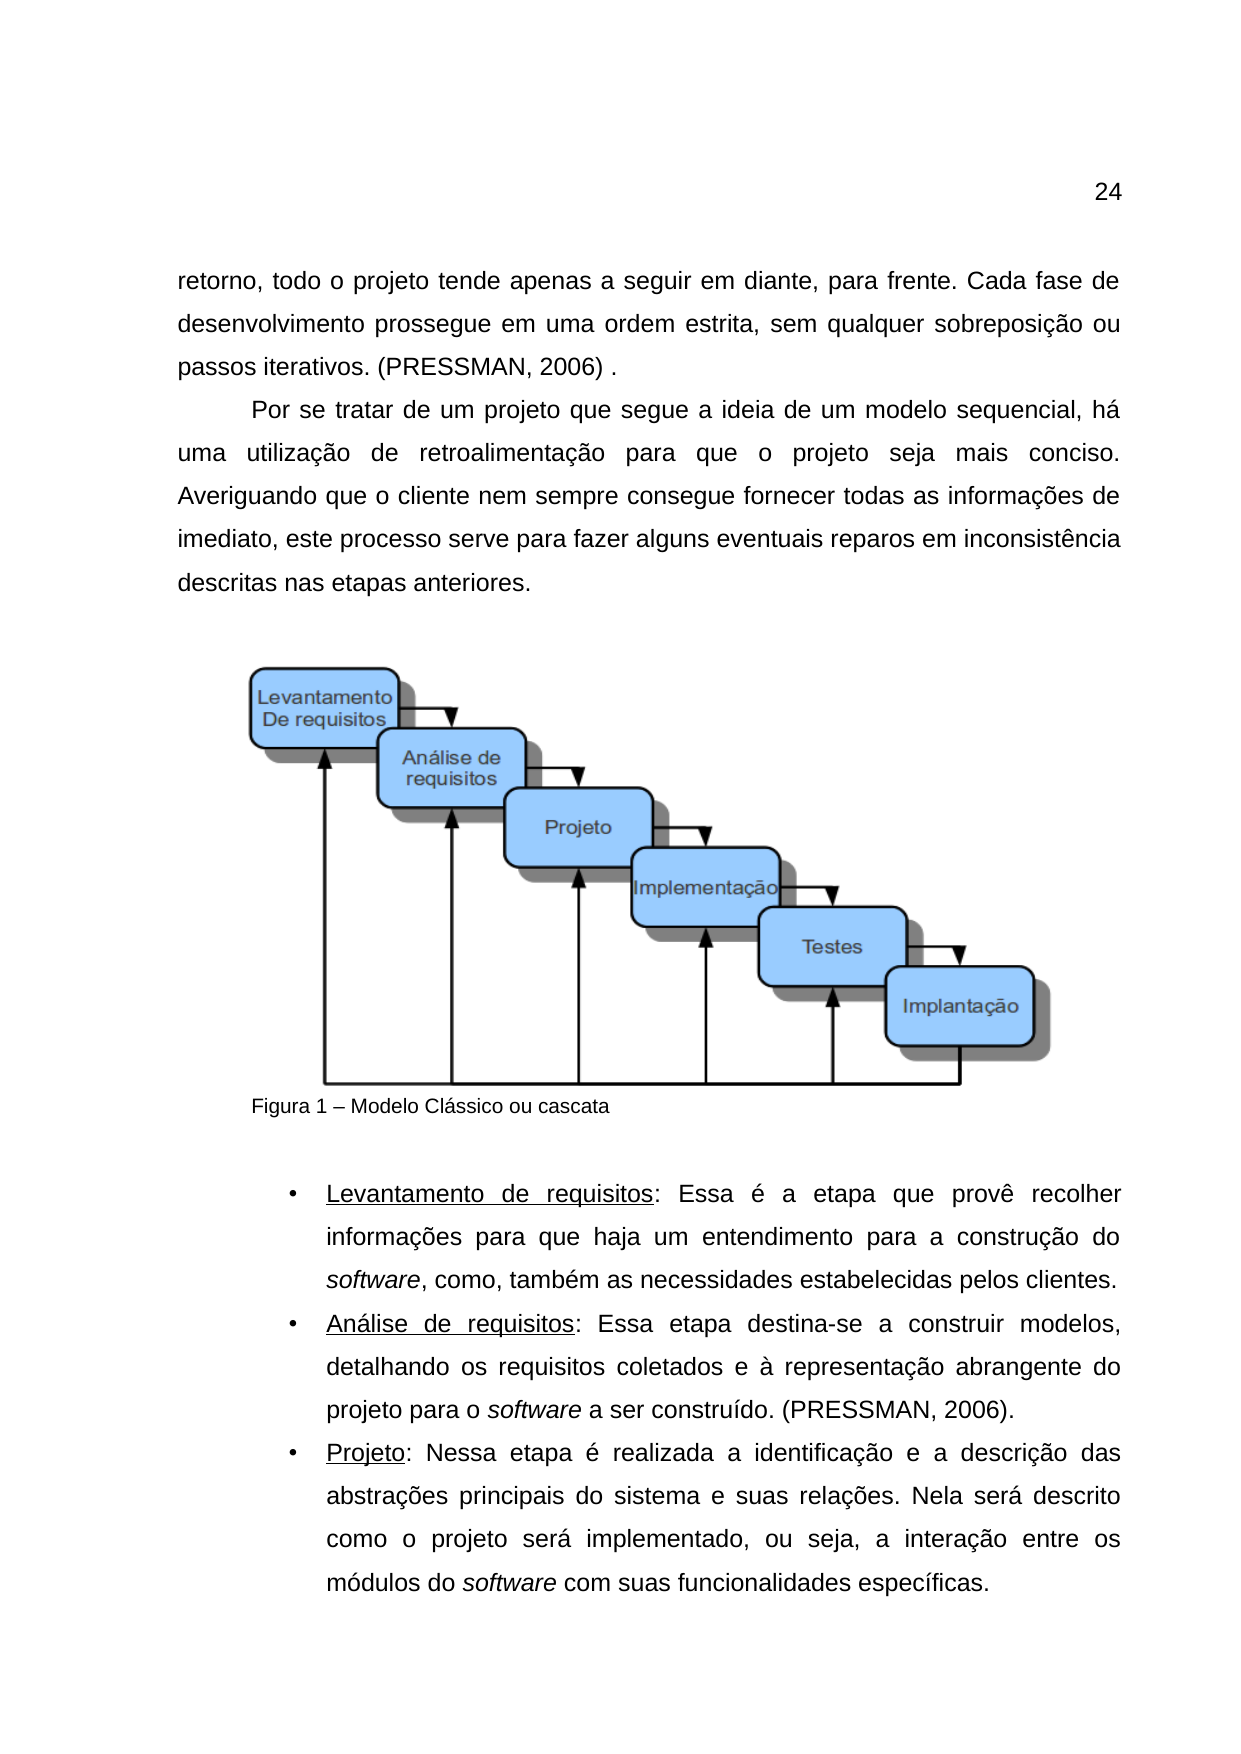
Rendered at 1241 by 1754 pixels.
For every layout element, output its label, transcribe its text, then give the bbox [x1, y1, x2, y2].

list Levantamento de requisitos: Essa é a etapa que provê recolher informações para que haja um entendimento para a construção do software, como, também as necessidades estabelecidas pelos clientes. [288, 1179, 1122, 1294]
list Análise de requisitos: Essa etapa destina-se a construir modelos, detalhando os requisitos coletados e à representação abrangente do projeto para o software a ser construído. (PRESSMAN, 2006). [288, 1309, 1122, 1424]
list Projeto: Nessa etapa é realizada a identificação e a descrição das abstrações principais do sistema e suas relações. Nela será descrito como o projeto será implementado, ou seja, a interação entre os módulos do software com suas funcionalidades específicas. [288, 1438, 1122, 1596]
text Figura 1 – Modelo Clássico ou cascata [177, 666, 1122, 1118]
picture [236, 653, 1064, 1094]
text Por se tratar de um projeto que segue a ideia de um modelo sequencial, há uma utilização de retroalimentação para que o projeto seja mais conciso. Averiguando que o cliente nem sempre consegue fornecer todas as informações de imediato, este processo serve para fazer alguns eventuais reparos em inconsistência descritas nas etapas anteriores. [177, 395, 1122, 596]
text retorno, todo o projeto tende apenas a seguir em diante, para frente. Cada fase de desenvolvimento prossegue em uma ordem estrita, sem qualquer sobreposição ou passos iterativos. (PRESSMAN, 2006) . [177, 266, 1122, 381]
